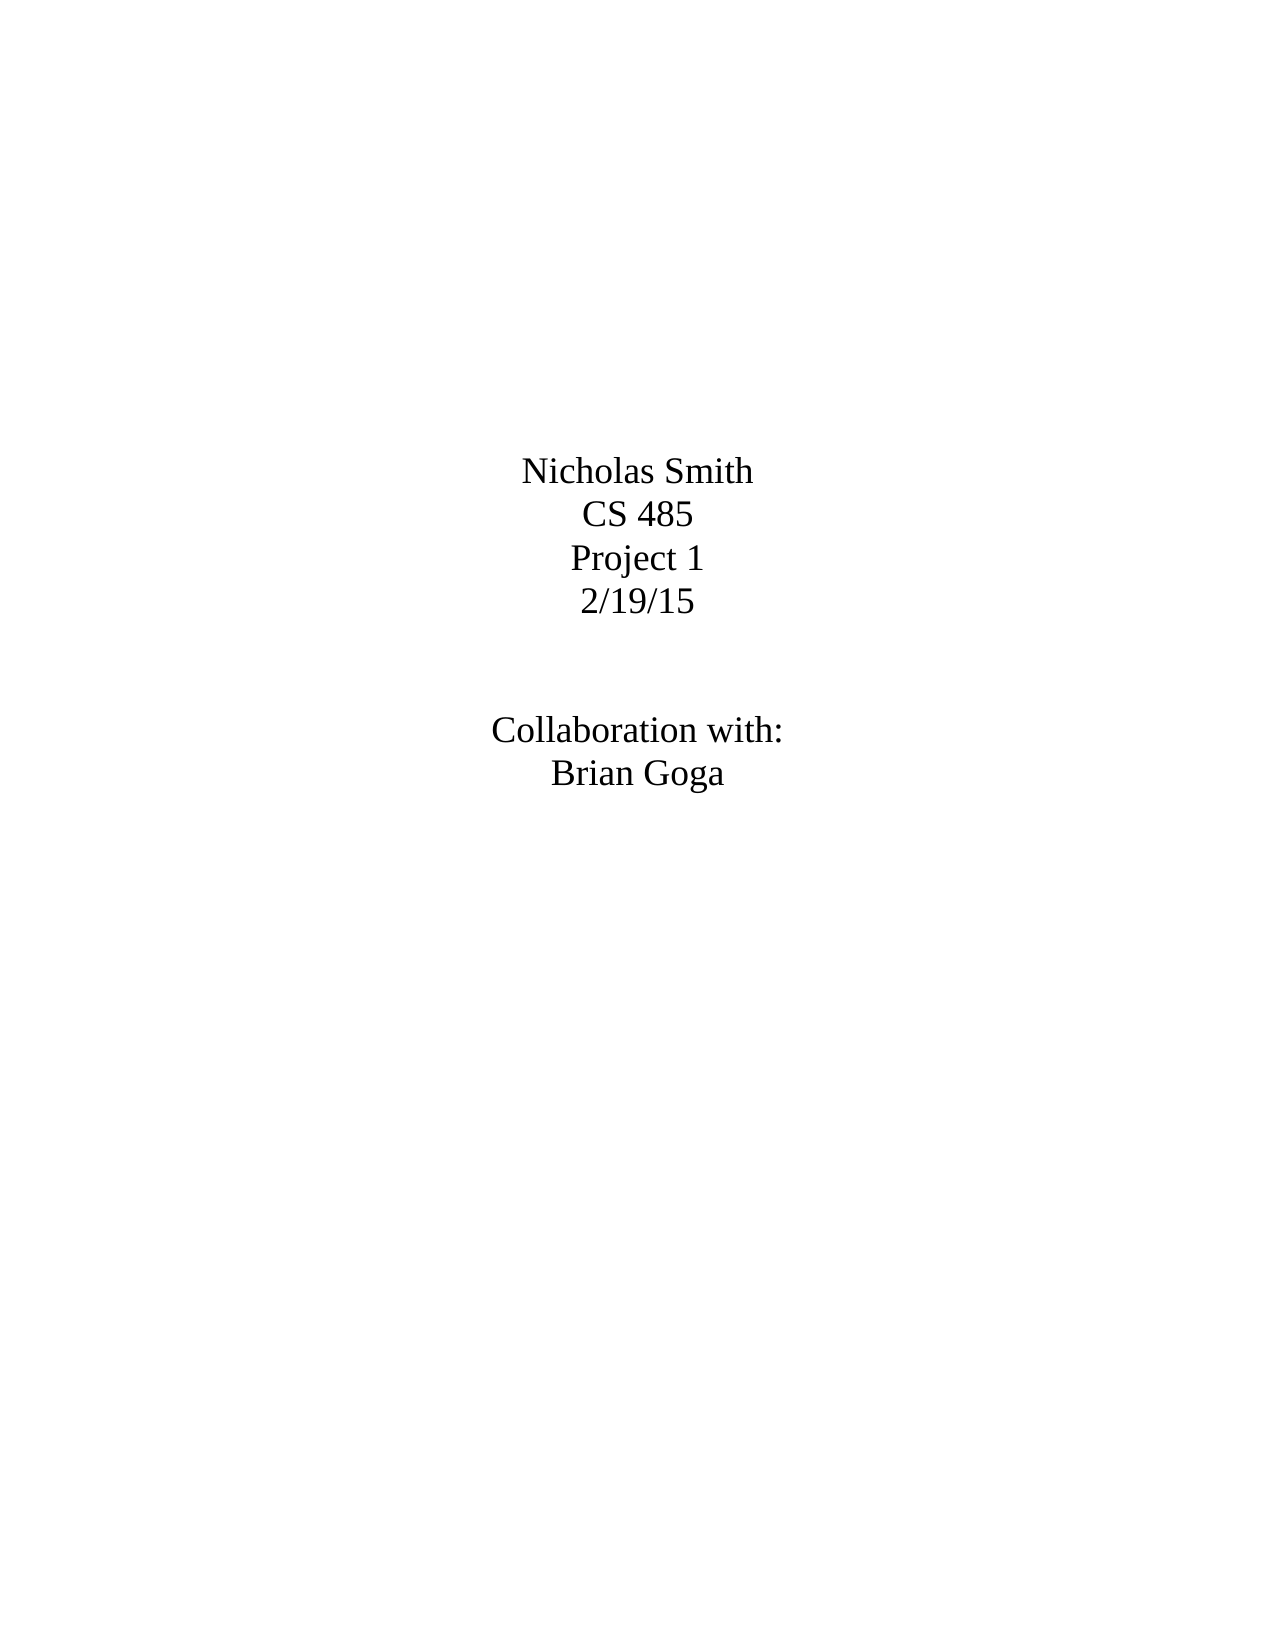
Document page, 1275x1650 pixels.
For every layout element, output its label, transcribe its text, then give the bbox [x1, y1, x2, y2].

text Collaboration with: [118, 707, 1157, 751]
text 2/19/15 [118, 578, 1157, 621]
text CS 485 [118, 492, 1157, 535]
text Project 1 [118, 535, 1157, 578]
text Nicholas Smith [118, 449, 1157, 492]
text Brian Goga [118, 751, 1157, 794]
